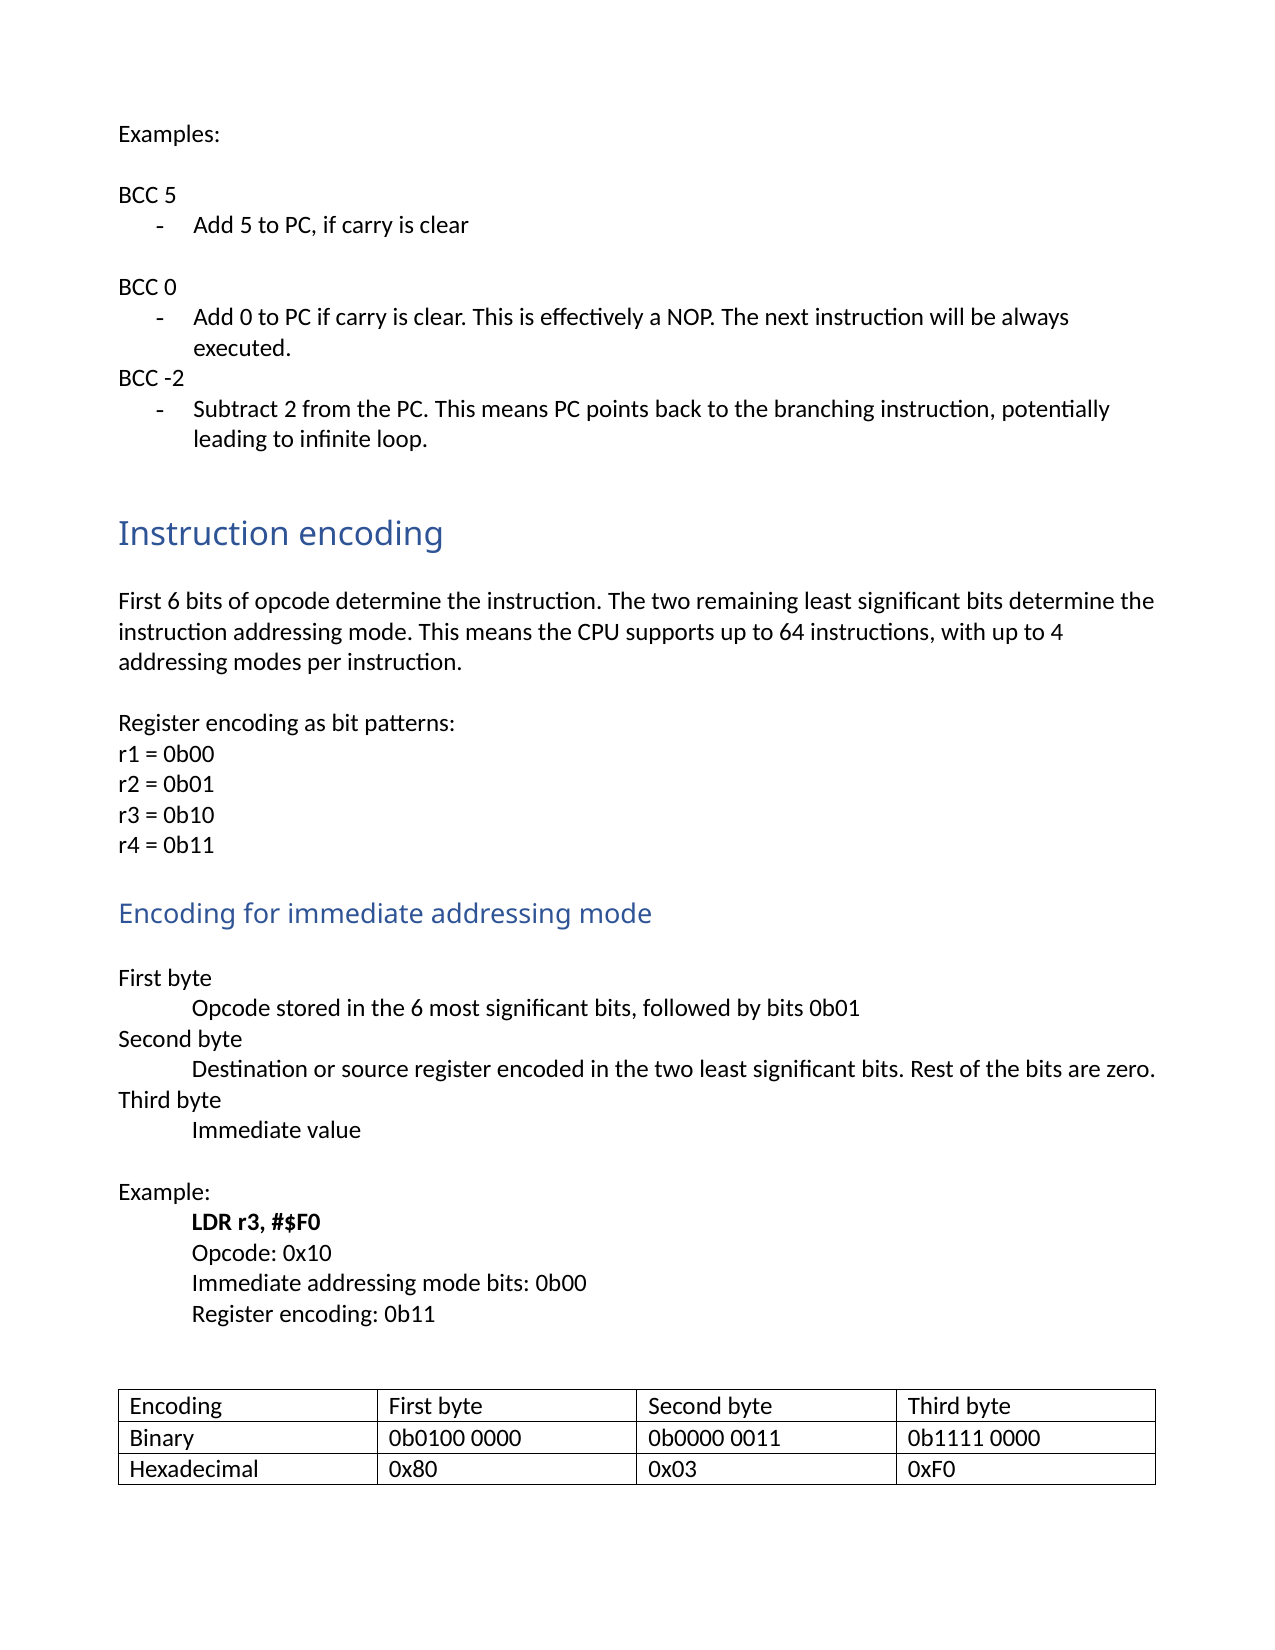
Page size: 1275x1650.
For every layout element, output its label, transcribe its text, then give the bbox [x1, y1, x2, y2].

table_cell Hexadecimal [119, 1454, 377, 1484]
table_header Third byte [897, 1390, 1155, 1421]
text First byte [118, 962, 1157, 993]
list Add 5 to PC, if carry is clear [156, 210, 1157, 240]
text Examples: [118, 118, 1157, 149]
table_header First byte [378, 1390, 636, 1421]
text Register encoding as bit patterns: [118, 707, 1157, 738]
text BCC 5 [118, 179, 1157, 210]
text Destination or source register encoded in the two least significant bits. Rest of the bits are zero. [118, 1054, 1157, 1084]
table_header Encoding [119, 1390, 377, 1421]
table_cell 0x03 [637, 1454, 896, 1484]
text First 6 bits of opcode determine the instruction. The two remaining least significant bits determine the instruction addressing mode. This means the CPU supports up to 64 instructions, with up to 4 addressing modes per instruction. [118, 585, 1157, 677]
table_cell 0xF0 [897, 1454, 1155, 1484]
table_cell 0b0000 0011 [637, 1422, 896, 1452]
text LDR r3, #$F0 [118, 1206, 1157, 1237]
subtitle Instruction encoding [118, 509, 1157, 555]
text r4 = 0b11 [118, 829, 1157, 860]
text r3 = 0b10 [118, 799, 1157, 829]
table_header Second byte [637, 1390, 896, 1421]
text Second byte [118, 1023, 1157, 1054]
text Third byte [118, 1084, 1157, 1115]
subtitle Encoding for immediate addressing mode [118, 895, 1157, 932]
text r2 = 0b01 [118, 768, 1157, 799]
text Example: [118, 1176, 1157, 1206]
text Register encoding: 0b11 [118, 1298, 1157, 1328]
table_cell 0b1111 0000 [897, 1422, 1155, 1452]
table_cell 0x80 [378, 1454, 636, 1484]
text BCC 0 [118, 271, 1157, 301]
text BCC -2 [118, 362, 1157, 393]
table_cell 0b0100 0000 [378, 1422, 636, 1452]
text r1 = 0b00 [118, 738, 1157, 768]
list Subtract 2 from the PC. This means PC points back to the branching instruction, potentially leading to infinite loop. [156, 393, 1157, 454]
list Add 0 to PC if carry is clear. This is effectively a NOP. The next instruction will be always executed. [156, 301, 1157, 362]
text Immediate value [118, 1115, 1157, 1145]
text Immediate addressing mode bits: 0b00 [118, 1267, 1157, 1298]
table_cell Binary [119, 1422, 377, 1452]
text Opcode stored in the 6 most significant bits, followed by bits 0b01 [118, 993, 1157, 1023]
text Opcode: 0x10 [118, 1237, 1157, 1267]
